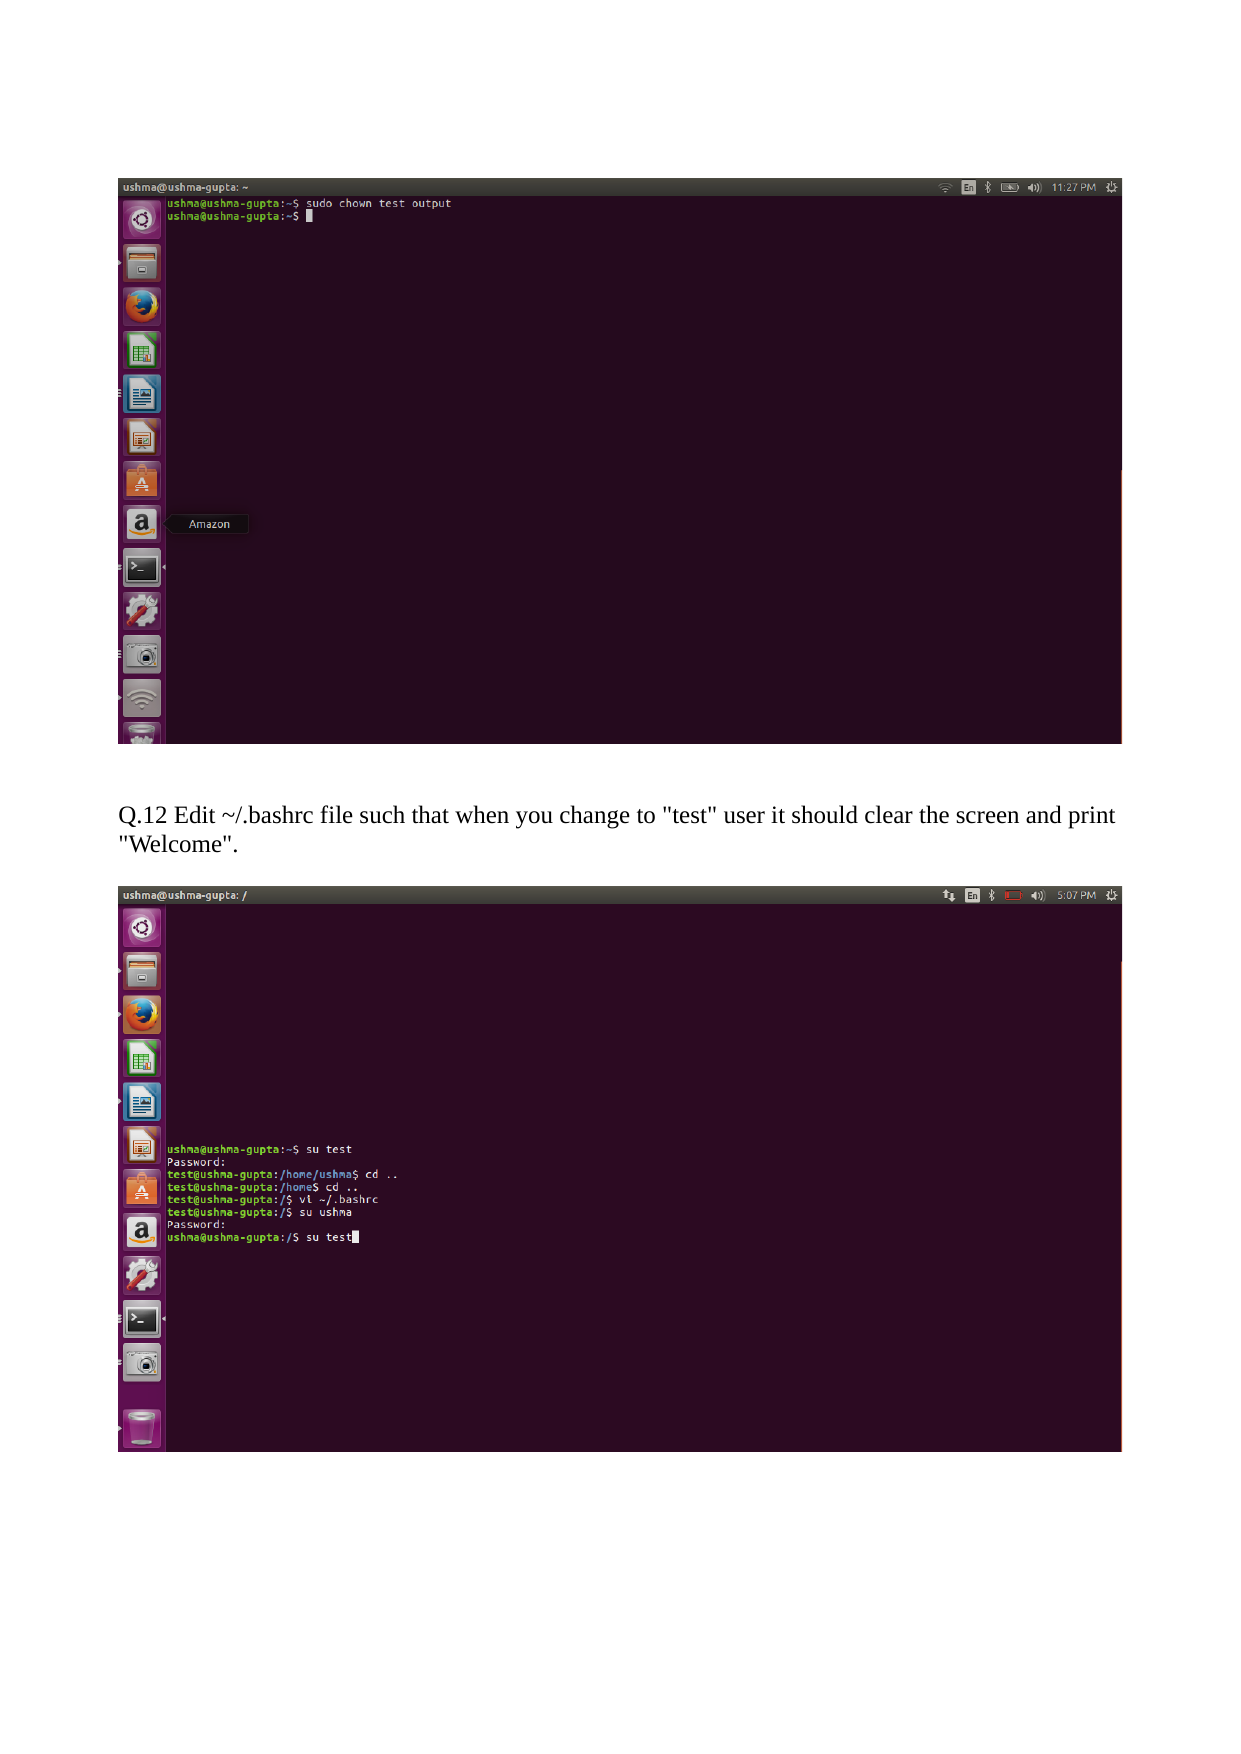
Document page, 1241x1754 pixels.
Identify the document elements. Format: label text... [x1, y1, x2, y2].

picture [118, 178, 1123, 744]
text Q.12 Edit ~/.bashrc file such that when you change to "test" user it should clear the screen and print "Welcome". [118, 801, 1122, 858]
picture [118, 886, 1123, 1452]
